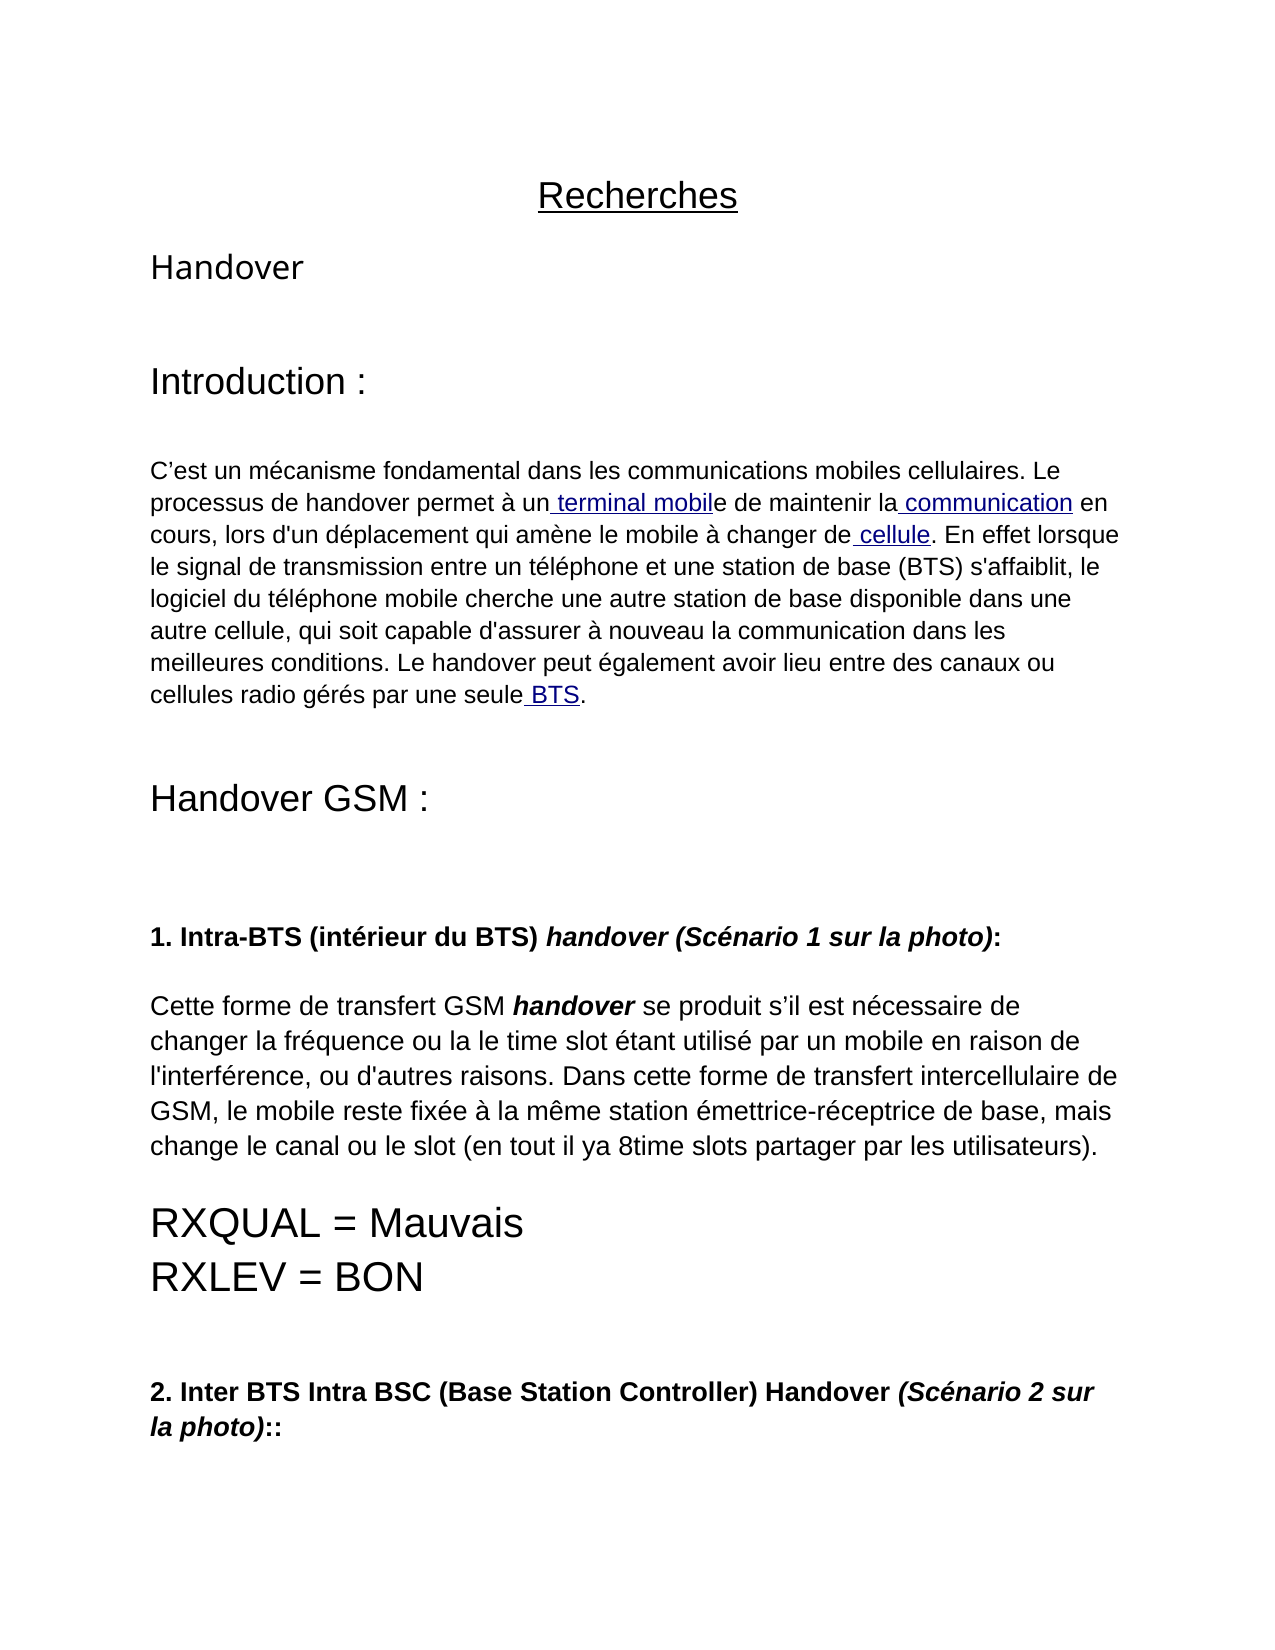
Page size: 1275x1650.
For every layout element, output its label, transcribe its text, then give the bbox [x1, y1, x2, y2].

text 1. Intra-BTS (intérieur du BTS) handover (Scénario 1 sur la photo): [150, 922, 1125, 952]
subtitle Recherches [150, 175, 1125, 217]
text Handover GSM : [150, 777, 1125, 819]
text 2. Inter BTS Intra BSC (Base Station Controller) Handover (Scénario 2 sur la photo):: [150, 1377, 1125, 1442]
subtitle Handover [150, 244, 1125, 289]
text RXQUAL = Mauvais [150, 1200, 1125, 1247]
text RXLEV = BON [150, 1254, 1125, 1300]
text Introduction : [150, 360, 1125, 402]
text C’est un mécanisme fondamental dans les communications mobiles cellulaires. Le processus de handover permet à un terminal mobile de maintenir la communication en cours, lors d'un déplacement qui amène le mobile à changer de cellule. En effet lorsque le signal de transmission entre un téléphone et une station de base (BTS) s'affaiblit, le logiciel du téléphone mobile cherche une autre station de base disponible dans une autre cellule, qui soit capable d'assurer à nouveau la communication dans les meilleures conditions. Le handover peut également avoir lieu entre des canaux ou cellules radio gérés par une seule BTS. [150, 457, 1125, 709]
text Cette forme de transfert GSM handover se produit s’il est nécessaire de changer la fréquence ou la le time slot étant utilisé par un mobile en raison de l'interférence, ou d'autres raisons. Dans cette forme de transfert intercellulaire de GSM, le mobile reste fixée à la même station émettrice-réceptrice de base, mais change le canal ou le slot (en tout il ya 8time slots partager par les utilisateurs). [150, 991, 1125, 1161]
